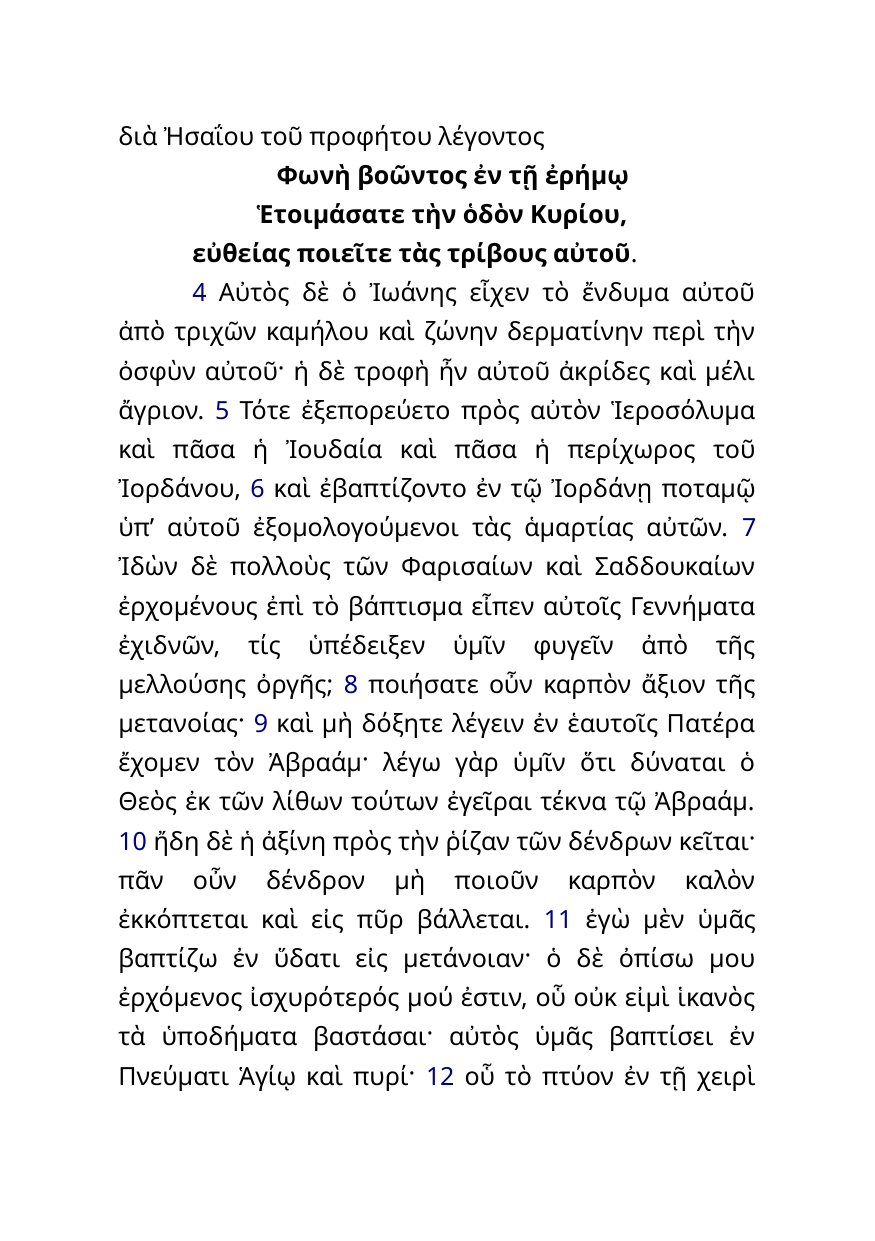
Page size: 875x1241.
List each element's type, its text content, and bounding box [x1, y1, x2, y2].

text διὰ Ἠσαΐου τοῦ προφήτου λέγοντος [118, 118, 756, 152]
text 4 Αὐτὸς δὲ ὁ Ἰωάνης εἶχεν τὸ ἔνδυμα αὐτοῦ ἀπὸ τριχῶν καμήλου καὶ ζώνην δερματίνην περὶ τὴν ὀσφὺν αὐτοῦ· ἡ δὲ τροφὴ ἦν αὐτοῦ ἀκρίδες καὶ μέλι ἄγριον. 5 Τότε ἐξεπορεύετο πρὸς αὐτὸν Ἱεροσόλυμα καὶ πᾶσα ἡ Ἰουδαία καὶ πᾶσα ἡ περίχωρος τοῦ Ἰορδάνου, 6 καὶ ἐβαπτίζοντο ἐν τῷ Ἰορδάνῃ ποταμῷ ὑπ’ αὐτοῦ ἐξομολογούμενοι τὰς ἁμαρτίας αὐτῶν. 7 Ἰδὼν δὲ πολλοὺς τῶν Φαρισαίων καὶ Σαδδουκαίων ἐρχομένους ἐπὶ τὸ βάπτισμα εἶπεν αὐτοῖς Γεννήματα ἐχιδνῶν, τίς ὑπέδειξεν ὑμῖν φυγεῖν ἀπὸ τῆς μελλούσης ὀργῆς; 8 ποιήσατε οὖν καρπὸν ἄξιον τῆς μετανοίας· 9 καὶ μὴ δόξητε λέγειν ἐν ἑαυτοῖς Πατέρα ἔχομεν τὸν Ἀβραάμ· λέγω γὰρ ὑμῖν ὅτι δύναται ὁ Θεὸς ἐκ τῶν λίθων τούτων ἐγεῖραι τέκνα τῷ Ἀβραάμ. 10 ἤδη δὲ ἡ ἀξίνη πρὸς τὴν ῥίζαν τῶν δένδρων κεῖται· πᾶν οὖν δένδρον μὴ ποιοῦν καρπὸν καλὸν ἐκκόπτεται καὶ εἰς πῦρ βάλλεται. 11 ἐγὼ μὲν ὑμᾶς βαπτίζω ἐν ὕδατι εἰς μετάνοιαν· ὁ δὲ ὀπίσω μου ἐρχόμενος ἰσχυρότερός μού ἐστιν, οὗ οὐκ εἰμὶ ἱκανὸς τὰ ὑποδήματα βαστάσαι· αὐτὸς ὑμᾶς βαπτίσει ἐν Πνεύματι Ἁγίῳ καὶ πυρί· 12 οὗ τὸ πτύον ἐν τῇ χειρὶ [118, 275, 756, 1092]
text εὐθείας ποιεῖτε τὰς τρίβους αὐτοῦ. [118, 236, 756, 270]
text Ἑτοιμάσατε τὴν ὁδὸν Κυρίου, [118, 196, 756, 231]
text Φωνὴ βοῶντος ἐν τῇ ἐρήμῳ [118, 157, 756, 191]
